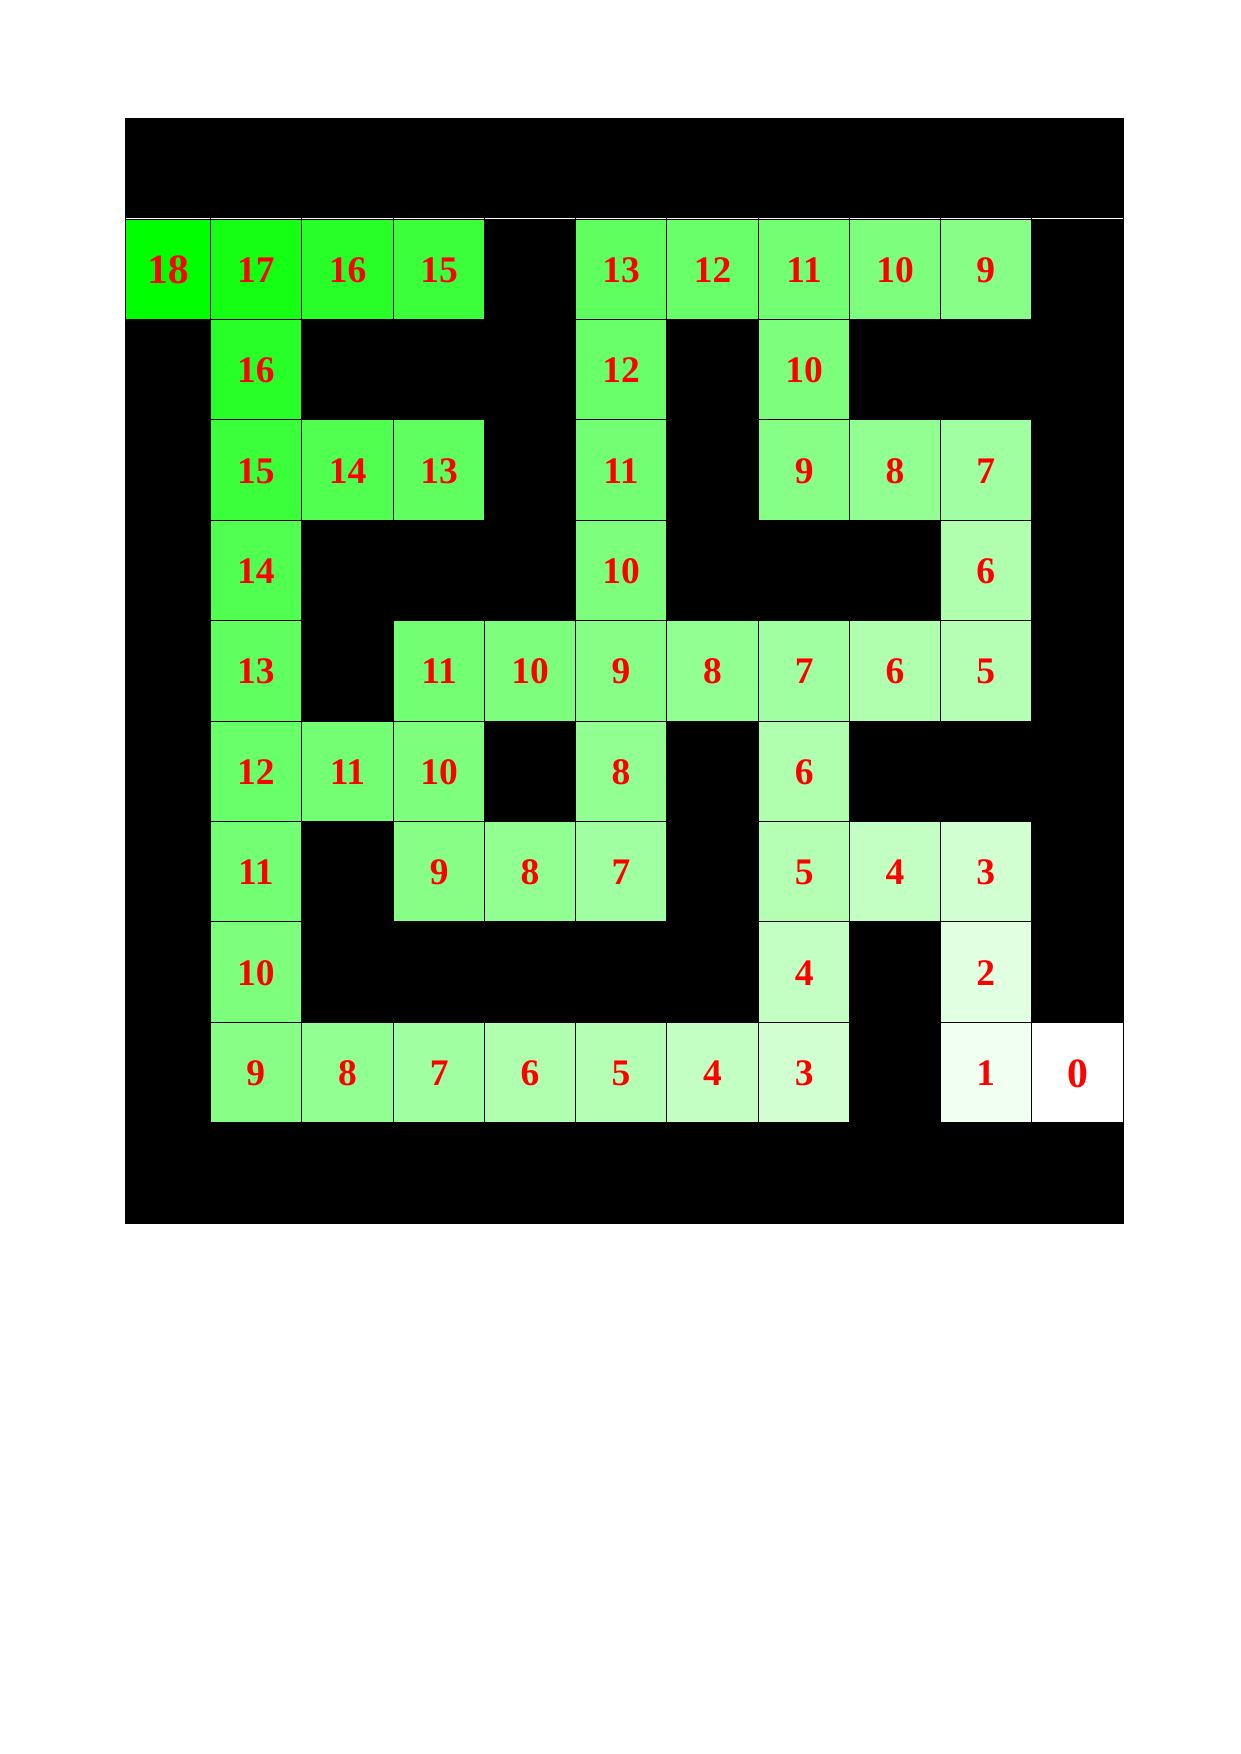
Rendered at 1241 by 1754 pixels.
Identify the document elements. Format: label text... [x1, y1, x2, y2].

table_cell [850, 320, 940, 419]
table_cell [941, 320, 1031, 419]
table_cell 8 [302, 1023, 393, 1122]
table_cell 4 [850, 822, 940, 921]
table_header [302, 119, 393, 218]
table_cell 6 [485, 1023, 575, 1122]
table_cell 15 [211, 420, 301, 520]
table_cell [126, 320, 210, 419]
table_cell 10 [211, 922, 301, 1022]
table_cell [394, 922, 484, 1022]
table_cell 12 [211, 722, 301, 821]
table_header [211, 119, 301, 218]
table_cell 9 [941, 220, 1031, 319]
table_cell 6 [850, 621, 940, 721]
table_header [485, 119, 575, 218]
table_cell [485, 521, 575, 620]
table_cell 12 [667, 220, 758, 319]
table_cell [302, 320, 393, 419]
table_cell [394, 1123, 484, 1223]
table_cell [576, 922, 666, 1022]
table_cell [850, 521, 940, 620]
table_cell [485, 922, 575, 1022]
table_cell 3 [759, 1023, 849, 1122]
table_cell 11 [759, 220, 849, 319]
table_cell [485, 1123, 575, 1223]
table_cell [485, 320, 575, 419]
table_cell 11 [394, 621, 484, 721]
table_cell [302, 922, 393, 1022]
table_cell 10 [759, 320, 849, 419]
table_cell 8 [576, 722, 666, 821]
table_cell 9 [759, 420, 849, 520]
table_cell 18 [126, 220, 210, 319]
table_cell [667, 521, 758, 620]
table_cell [302, 822, 393, 921]
table_cell [126, 521, 210, 620]
table_cell [126, 1123, 210, 1223]
table_cell 9 [211, 1023, 301, 1122]
table_cell [126, 621, 210, 721]
table_cell [394, 521, 484, 620]
table_cell 15 [394, 220, 484, 319]
table_cell [394, 320, 484, 419]
table_header [126, 119, 210, 218]
table_cell [667, 1123, 758, 1223]
table_cell [1032, 621, 1123, 721]
table_cell 16 [302, 220, 393, 319]
table_cell 10 [394, 722, 484, 821]
table_cell 5 [576, 1023, 666, 1122]
table_cell [211, 1123, 301, 1223]
table_cell [485, 420, 575, 520]
table_cell 13 [211, 621, 301, 721]
table_cell 8 [667, 621, 758, 721]
table_cell 17 [211, 220, 301, 319]
table_cell [1032, 420, 1123, 520]
table_cell [850, 1123, 940, 1223]
table_cell [850, 922, 940, 1022]
table_cell [1032, 521, 1123, 620]
table_cell 13 [576, 220, 666, 319]
table_cell [1032, 320, 1123, 419]
table_cell [667, 922, 758, 1022]
table_cell 1 [941, 1023, 1031, 1122]
table_cell 6 [759, 722, 849, 821]
table_cell [667, 320, 758, 419]
table_cell [576, 1123, 666, 1223]
table_header [1032, 119, 1123, 218]
table_cell 10 [485, 621, 575, 721]
table_cell 11 [302, 722, 393, 821]
table_cell 7 [759, 621, 849, 721]
table_cell 0 [1032, 1023, 1123, 1122]
table_cell [667, 822, 758, 921]
table_cell 16 [211, 320, 301, 419]
table_cell 7 [576, 822, 666, 921]
table_cell 12 [576, 320, 666, 419]
table_cell 11 [576, 420, 666, 520]
table_cell 5 [759, 822, 849, 921]
table_cell [126, 722, 210, 821]
table_header [941, 119, 1031, 218]
table_header [576, 119, 666, 218]
table_header [759, 119, 849, 218]
table_cell 13 [394, 420, 484, 520]
table_cell 8 [850, 420, 940, 520]
table_cell 9 [394, 822, 484, 921]
table_cell [850, 722, 940, 821]
table_cell [1032, 1123, 1123, 1223]
table_cell 9 [576, 621, 666, 721]
table_cell [126, 822, 210, 921]
table_cell [667, 722, 758, 821]
table_cell 7 [941, 420, 1031, 520]
table_cell [759, 521, 849, 620]
table_cell [1032, 220, 1123, 319]
table_cell [126, 1023, 210, 1122]
table_cell [126, 420, 210, 520]
table_cell 10 [576, 521, 666, 620]
table_cell 8 [485, 822, 575, 921]
table_cell 11 [211, 822, 301, 921]
table_cell 7 [394, 1023, 484, 1122]
table_cell 14 [211, 521, 301, 620]
table_cell [1032, 822, 1123, 921]
table_cell [1032, 922, 1123, 1022]
table_cell 14 [302, 420, 393, 520]
table_header [667, 119, 758, 218]
table_cell [941, 1123, 1031, 1223]
table_cell [302, 521, 393, 620]
table_cell 10 [850, 220, 940, 319]
table_cell 6 [941, 521, 1031, 620]
table_cell 2 [941, 922, 1031, 1022]
table_cell [941, 722, 1031, 821]
table_cell [850, 1023, 940, 1122]
table_cell 3 [941, 822, 1031, 921]
table_cell [485, 220, 575, 319]
table_cell [302, 621, 393, 721]
table_cell [759, 1123, 849, 1223]
table_cell 4 [759, 922, 849, 1022]
table_header [850, 119, 940, 218]
table_header [394, 119, 484, 218]
table_cell [1032, 722, 1123, 821]
table_cell [485, 722, 575, 821]
table_cell [126, 922, 210, 1022]
table_cell 5 [941, 621, 1031, 721]
table_cell [667, 420, 758, 520]
table_cell [302, 1123, 393, 1223]
table_cell 4 [667, 1023, 758, 1122]
